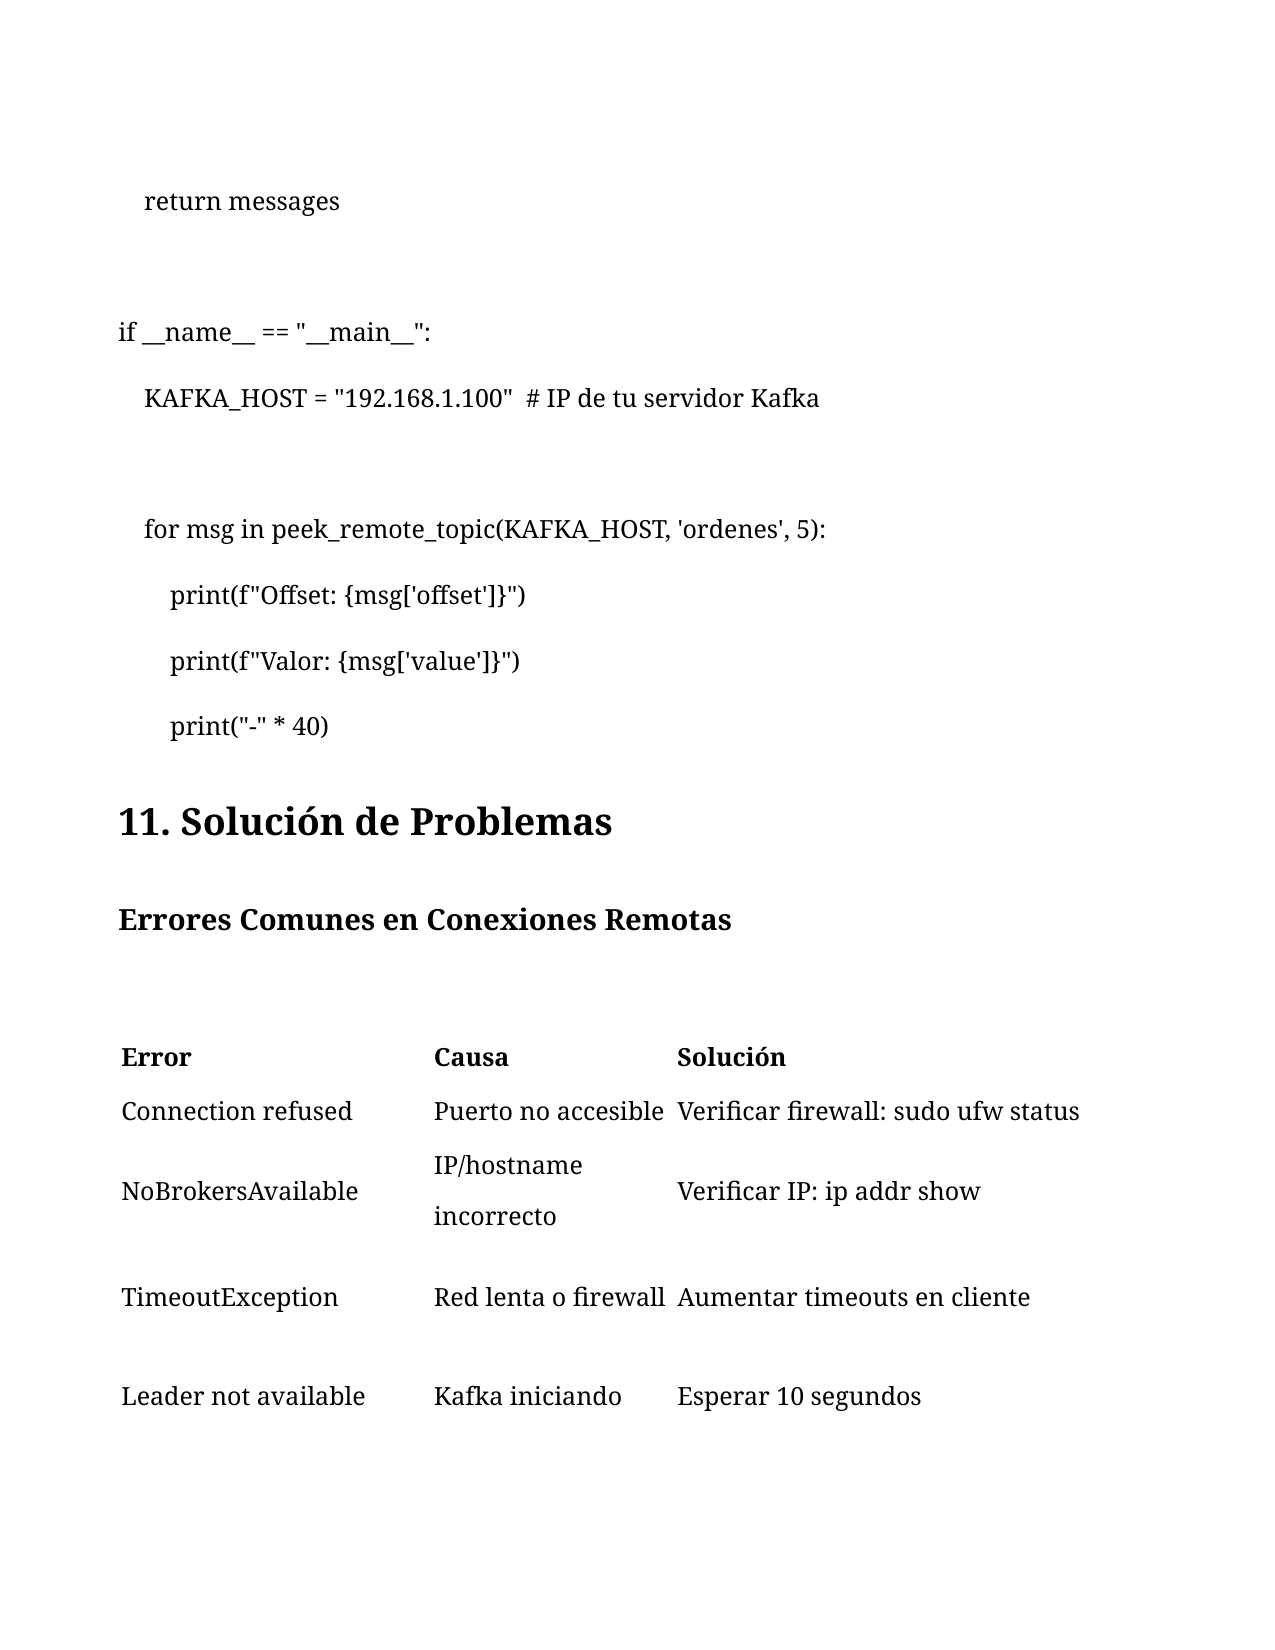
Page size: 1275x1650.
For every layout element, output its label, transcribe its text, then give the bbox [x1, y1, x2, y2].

table_cell Puerto no accesible [431, 1091, 674, 1145]
table_cell Kafka iniciando [431, 1357, 674, 1448]
table_cell TimeoutException [118, 1250, 431, 1357]
text for msg in peek_remote_topic(KAFKA_HOST, 'ordenes', 5): [118, 512, 1157, 546]
text KAFKA_HOST = "192.168.1.100" # IP de tu servidor Kafka [118, 381, 1157, 415]
table_cell Connection refused [118, 1091, 431, 1145]
table_cell NoBrokersAvailable [118, 1145, 431, 1250]
table_cell Red lenta o firewall [431, 1250, 674, 1357]
table_header Causa [431, 1036, 674, 1091]
text return messages [118, 184, 1157, 218]
text print(f"Valor: {msg['value']}") [118, 643, 1157, 677]
table_cell Verificar firewall: sudo ufw status [674, 1091, 1225, 1145]
subtitle Errores Comunes en Conexiones Remotas [118, 899, 1157, 938]
table_header Error [118, 1036, 431, 1091]
text if __name__ == "__main__": [118, 315, 1157, 349]
text print("-" * 40) [118, 709, 1157, 743]
table_cell Leader not available [118, 1357, 431, 1448]
subtitle 11. Solución de Problemas [118, 795, 1157, 846]
table_header Solución [674, 1036, 1225, 1091]
table_cell Esperar 10 segundos [674, 1357, 1225, 1448]
table_cell Aumentar timeouts en cliente [674, 1250, 1225, 1357]
text print(f"Offset: {msg['offset']}") [118, 577, 1157, 612]
table_cell Verificar IP: ip addr show [674, 1145, 1225, 1250]
table_cell IP/hostname incorrecto [431, 1145, 674, 1250]
